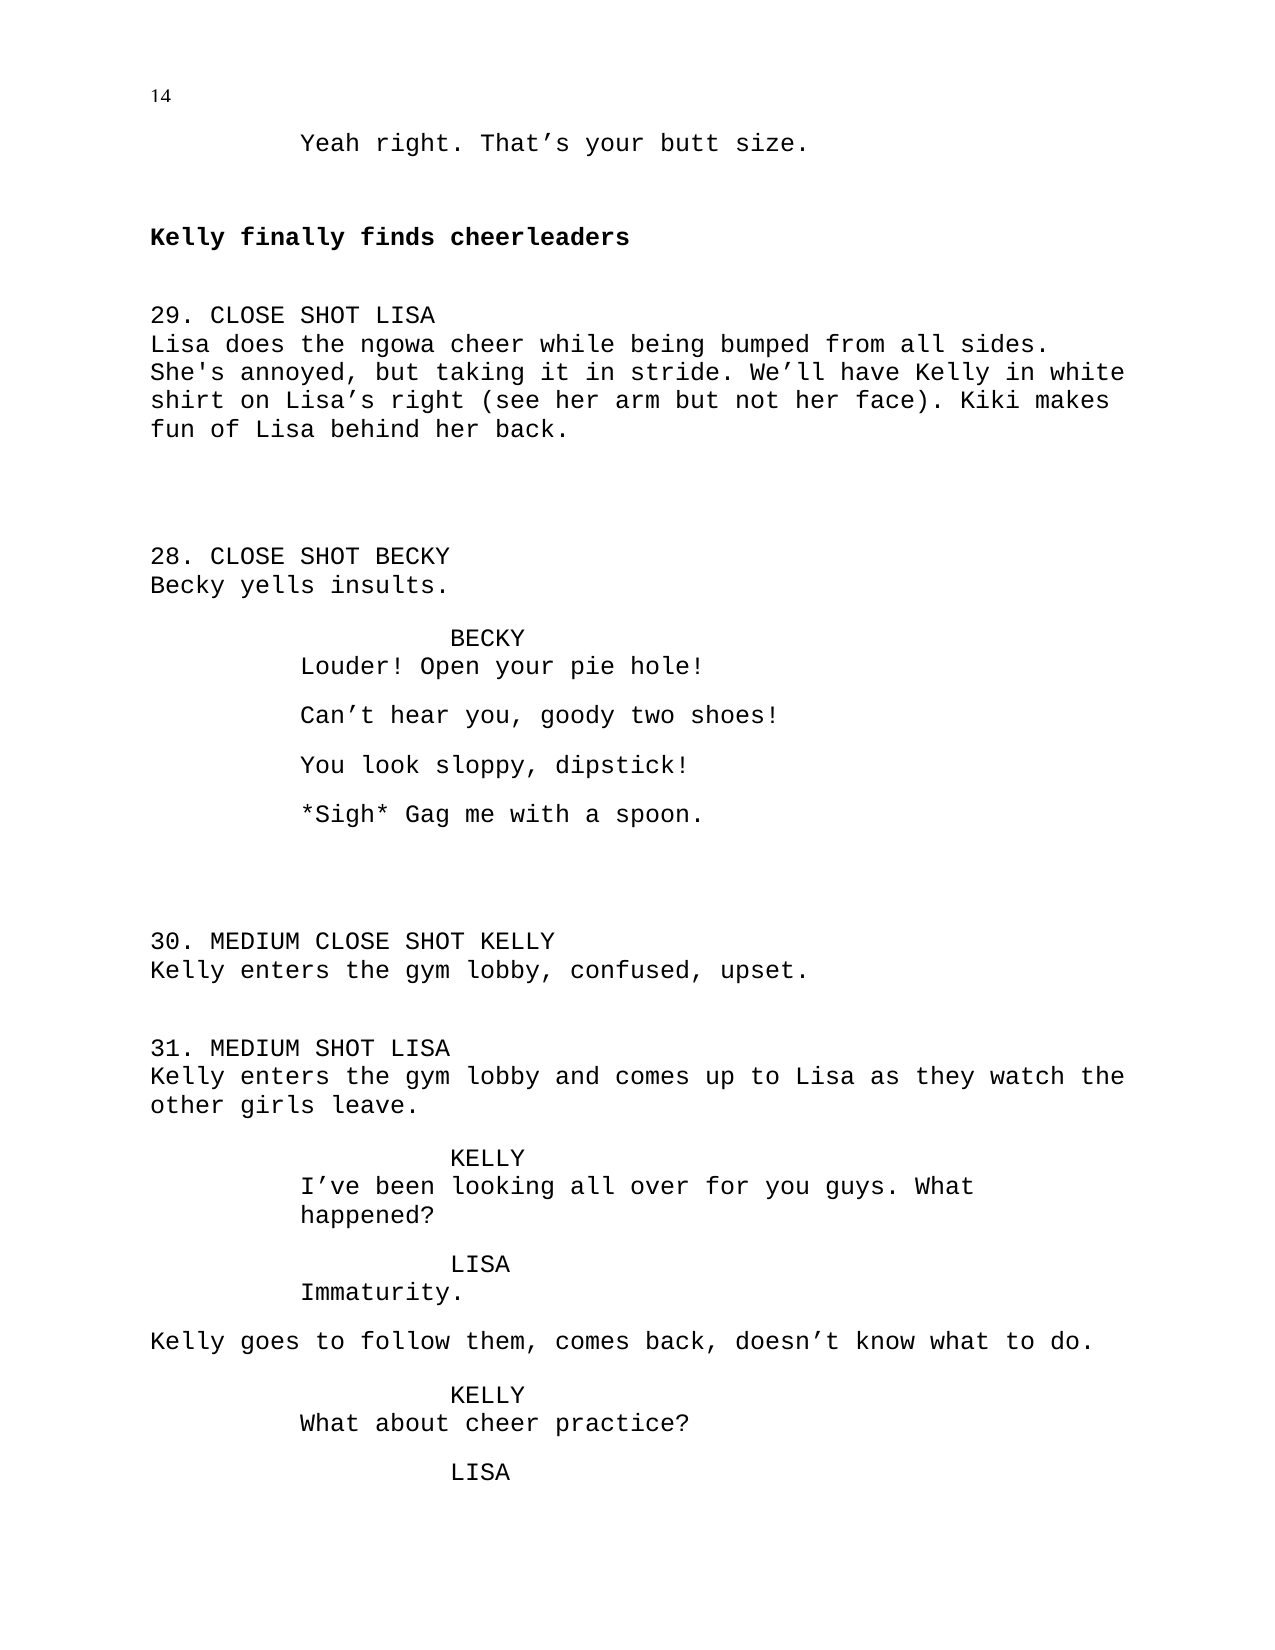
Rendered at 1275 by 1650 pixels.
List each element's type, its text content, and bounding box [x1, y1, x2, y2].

text *Sigh* Gag me with a spoon. [300, 801, 975, 830]
text LISA [150, 1251, 1125, 1280]
text Yeah right. That’s your butt size. [300, 131, 975, 159]
text Lisa does the ngowa cheer while being bumped from all sides. She's annoyed, but taking it in stride. We’ll have Kelly in white shirt on Lisa’s right (see her arm but not her face). Kiki makes fun of Lisa behind her back. [150, 331, 1125, 445]
text BECKY [150, 626, 1125, 654]
subtitle 30. MEDIUM CLOSE SHOT KELLY [150, 929, 1125, 957]
text What about cheer practice? [300, 1411, 975, 1439]
text Kelly goes to follow them, comes back, doesn’t know what to do. [150, 1329, 1125, 1357]
subtitle 28. CLOSE SHOT BECKY [150, 544, 1125, 572]
text I’ve been looking all over for you guys. What happened? [300, 1174, 975, 1231]
subtitle 31. MEDIUM SHOT LISA [150, 1036, 1125, 1064]
text You look sloppy, dipstick! [300, 752, 975, 781]
text LISA [150, 1460, 1125, 1488]
text Kelly finally finds cheerleaders [150, 225, 1125, 253]
text Becky yells insults. [150, 572, 1125, 601]
text KELLY [150, 1146, 1125, 1174]
subtitle 29. CLOSE SHOT LISA [150, 303, 1125, 331]
text Kelly enters the gym lobby and comes up to Lisa as they watch the other girls leave. [150, 1064, 1125, 1121]
text Immaturity. [300, 1280, 975, 1308]
text KELLY [150, 1382, 1125, 1411]
text Can’t hear you, goody two shoes! [300, 703, 975, 731]
text Louder! Open your pie hole! [300, 654, 975, 682]
text Kelly enters the gym lobby, confused, upset. [150, 957, 1125, 986]
